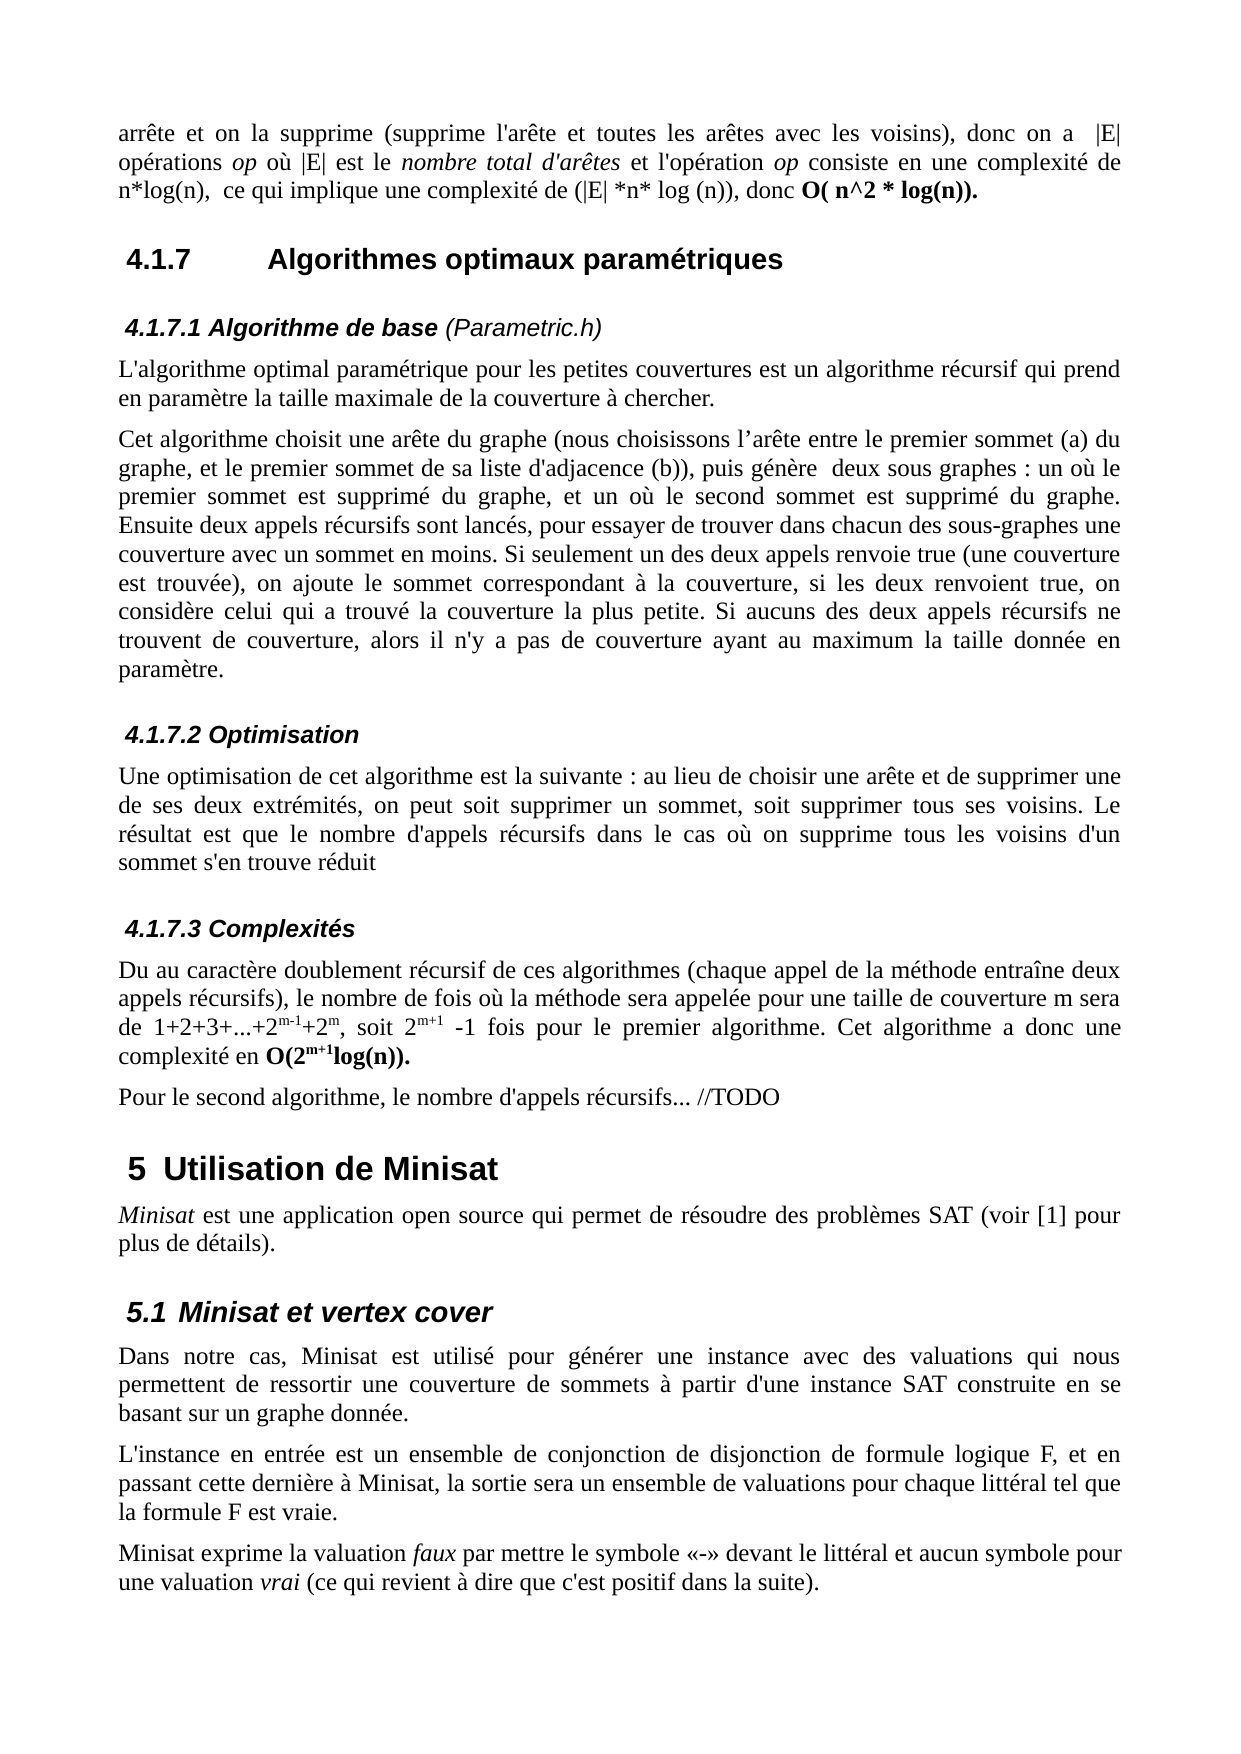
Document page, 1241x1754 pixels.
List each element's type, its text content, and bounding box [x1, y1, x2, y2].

subtitle Optimisation [118, 720, 1122, 749]
subtitle Utilisation de Minisat [118, 1148, 1122, 1187]
text Du au caractère doublement récursif de ces algorithmes (chaque appel de la méthode entraîne deux appels récursifs), le nombre de fois où la méthode sera appelée pour une taille de couverture m sera de 1+2+3+...+2m-1+2m, soit 2m+1 -1 fois pour le premier algorithme. Cet algorithme a donc une complexité en O(2m+1log(n)). [118, 955, 1122, 1070]
text Dans notre cas, Minisat est utilisé pour générer une instance avec des valuations qui nous permettent de ressortir une couverture de sommets à partir d'une instance SAT construite en se basant sur un graphe donnée. [118, 1341, 1122, 1427]
text Minisat exprime la valuation faux par mettre le symbole «-» devant le littéral et aucun symbole pour une valuation vrai (ce qui revient à dire que c'est positif dans la suite). [118, 1538, 1122, 1596]
text L'instance en entrée est un ensemble de conjonction de disjonction de formule logique F, et en passant cette dernière à Minisat, la sortie sera un ensemble de valuations pour chaque littéral tel que la formule F est vraie. [118, 1439, 1122, 1526]
text L'algorithme optimal paramétrique pour les petites couvertures est un algorithme récursif qui prend en paramètre la taille maximale de la couverture à chercher. [118, 354, 1122, 411]
text Pour le second algorithme, le nombre d'appels récursifs... //TODO [118, 1082, 1122, 1111]
subtitle Algorithmes optimaux paramétriques [118, 242, 1122, 275]
subtitle Complexités [118, 914, 1122, 942]
text Minisat est une application open source qui permet de résoudre des problèmes SAT (voir [1] pour plus de détails). [118, 1200, 1122, 1257]
text arrête et on la supprime (supprime l'arête et toutes les arêtes avec les voisins), donc on a |E| opérations op où |E| est le nombre total d'arêtes et l'opération op consiste en une complexité de n*log(n), ce qui implique une complexité de (|E| *n* log (n)), donc O( n^2 * log(n)). [118, 118, 1122, 204]
text Une optimisation de cet algorithme est la suivante : au lieu de choisir une arête et de supprimer une de ses deux extrémités, on peut soit supprimer un sommet, soit supprimer tous ses voisins. Le résultat est que le nombre d'appels récursifs dans le cas où on supprime tous les voisins d'un sommet s'en trouve réduit [118, 761, 1122, 876]
subtitle Algorithme de base (Parametric.h) [118, 313, 1122, 341]
text Cet algorithme choisit une arête du graphe (nous choisissons l’arête entre le premier sommet (a) du graphe, et le premier sommet de sa liste d'adjacence (b)), puis génère deux sous graphes : un où le premier sommet est supprimé du graphe, et un où le second sommet est supprimé du graphe. Ensuite deux appels récursifs sont lancés, pour essayer de trouver dans chacun des sous-graphes une couverture avec un sommet en moins. Si seulement un des deux appels renvoie true (une couverture est trouvée), on ajoute le sommet correspondant à la couverture, si les deux renvoient true, on considère celui qui a trouvé la couverture la plus petite. Si aucuns des deux appels récursifs ne trouvent de couverture, alors il n'y a pas de couverture ayant au maximum la taille donnée en paramètre. [118, 424, 1122, 683]
subtitle Minisat et vertex cover [118, 1295, 1122, 1328]
